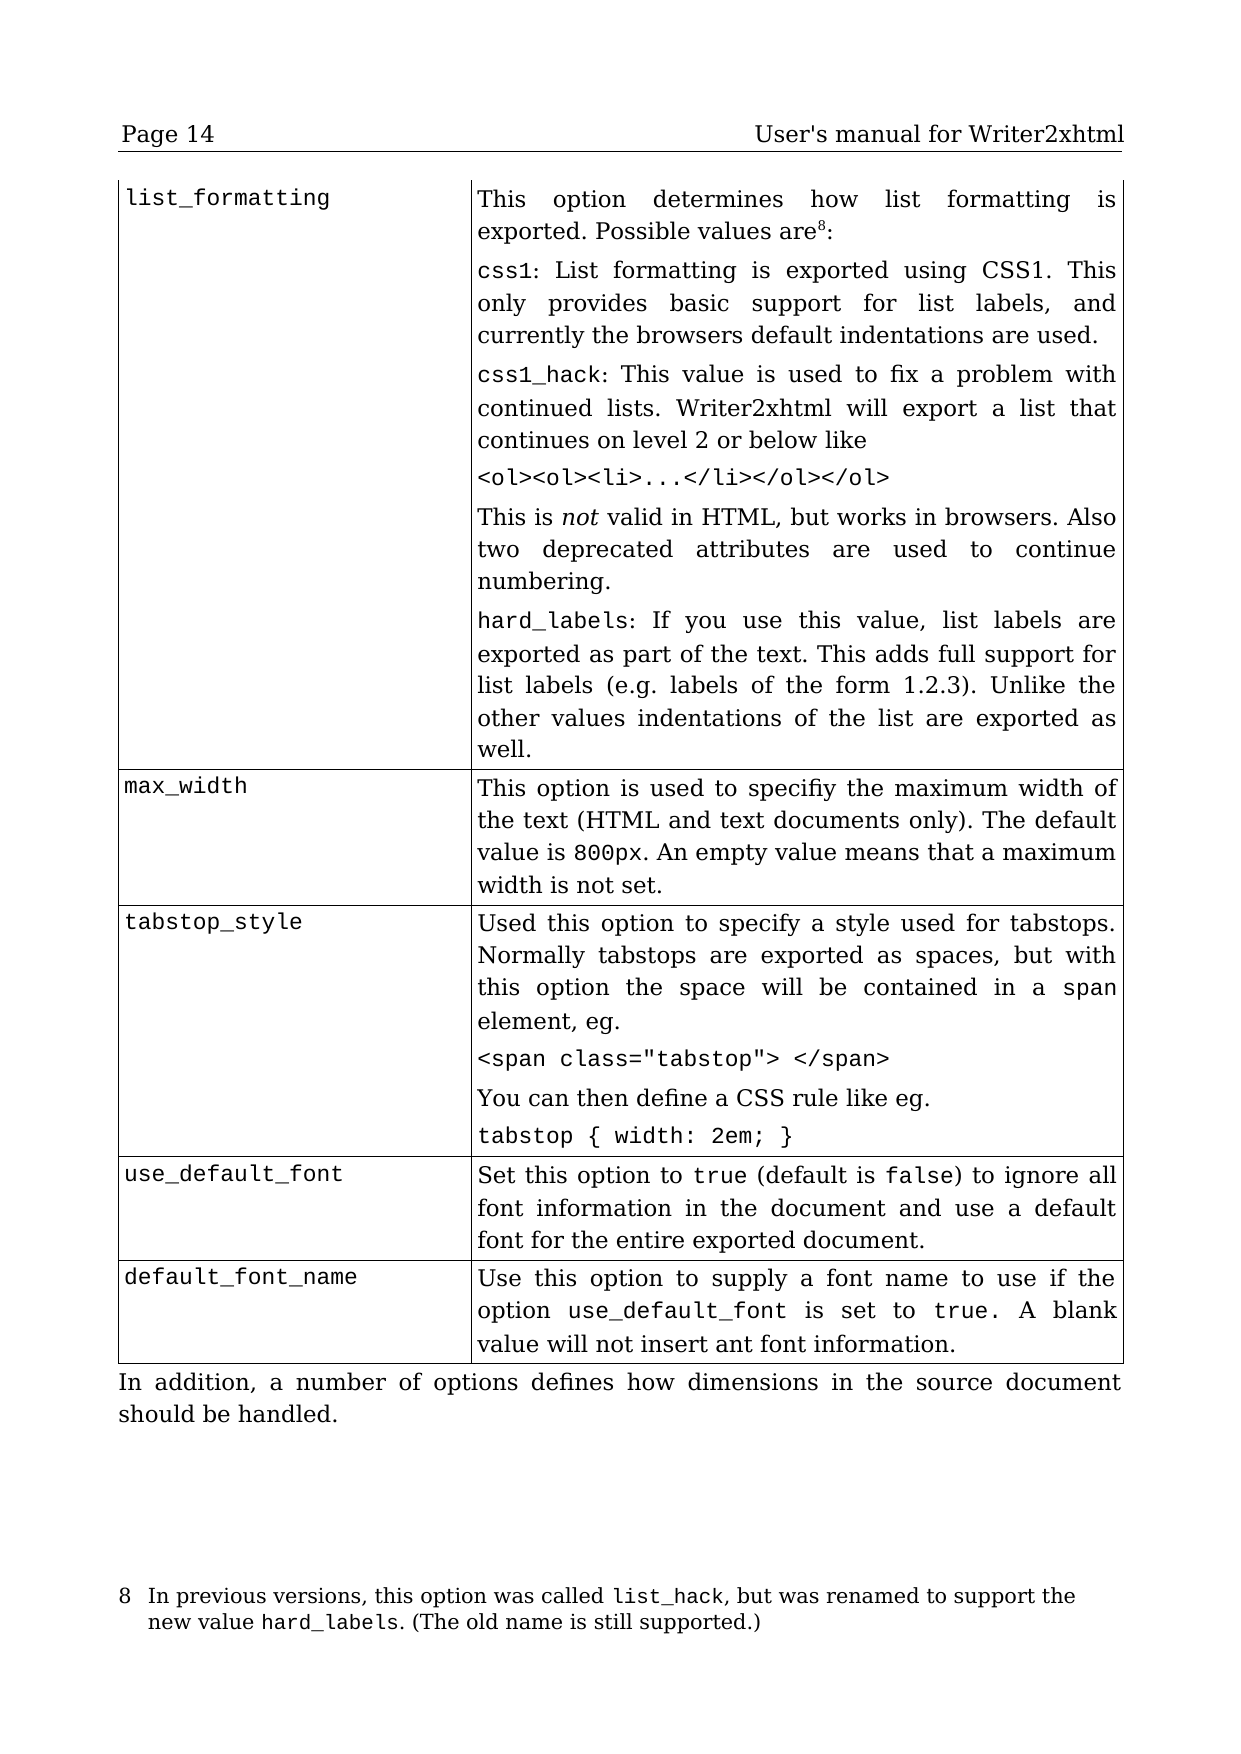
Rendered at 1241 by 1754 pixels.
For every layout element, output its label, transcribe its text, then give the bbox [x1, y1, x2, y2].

table_cell This option is used to specifiy the maximum width of the text (HTML and text documents only). The default value is 800px. An empty value means that a maximum width is not set. [472, 770, 1123, 905]
table_cell use_default_font [119, 1157, 471, 1260]
table_cell tabstop_style [119, 906, 471, 1156]
table_cell max_width [119, 770, 471, 905]
table_cell Use this option to supply a font name to use if the option use_default_font is set to true. A blank value will not insert ant font information. [472, 1261, 1123, 1363]
table_cell Set this option to true (default is false) to ignore all font information in the document and use a default font for the entire exported document. [472, 1157, 1123, 1260]
table_cell default_font_name [119, 1261, 471, 1363]
text In addition, a number of options defines how dimensions in the source document should be handled. [118, 1369, 1122, 1428]
table_cell list_formatting [119, 180, 471, 769]
table_cell This option determines how list formatting is exported. Possible values are: css1: List formatting is exported using CSS1. This only provides basic support for list labels, and currently the browsers default indentations are used. css1_hack: This value is used to fix a problem with continued lists. Writer2xhtml will export a list that continues on level 2 or below like <ol><ol><li>...</li></ol></ol> This is not valid in HTML, but works in browsers. Also two deprecated attributes are used to continue numbering. hard_labels: If you use this value, list labels are exported as part of the text. This adds full support for list labels (e.g. labels of the form 1.2.3). Unlike the other values indentations of the list are exported as well. [472, 180, 1123, 769]
table_cell Used this option to specify a style used for tabstops. Normally tabstops are exported as spaces, but with this option the space will be contained in a span element, eg. <span class="tabstop"> </span> You can then define a CSS rule like eg. tabstop { width: 2em; } [472, 906, 1123, 1156]
